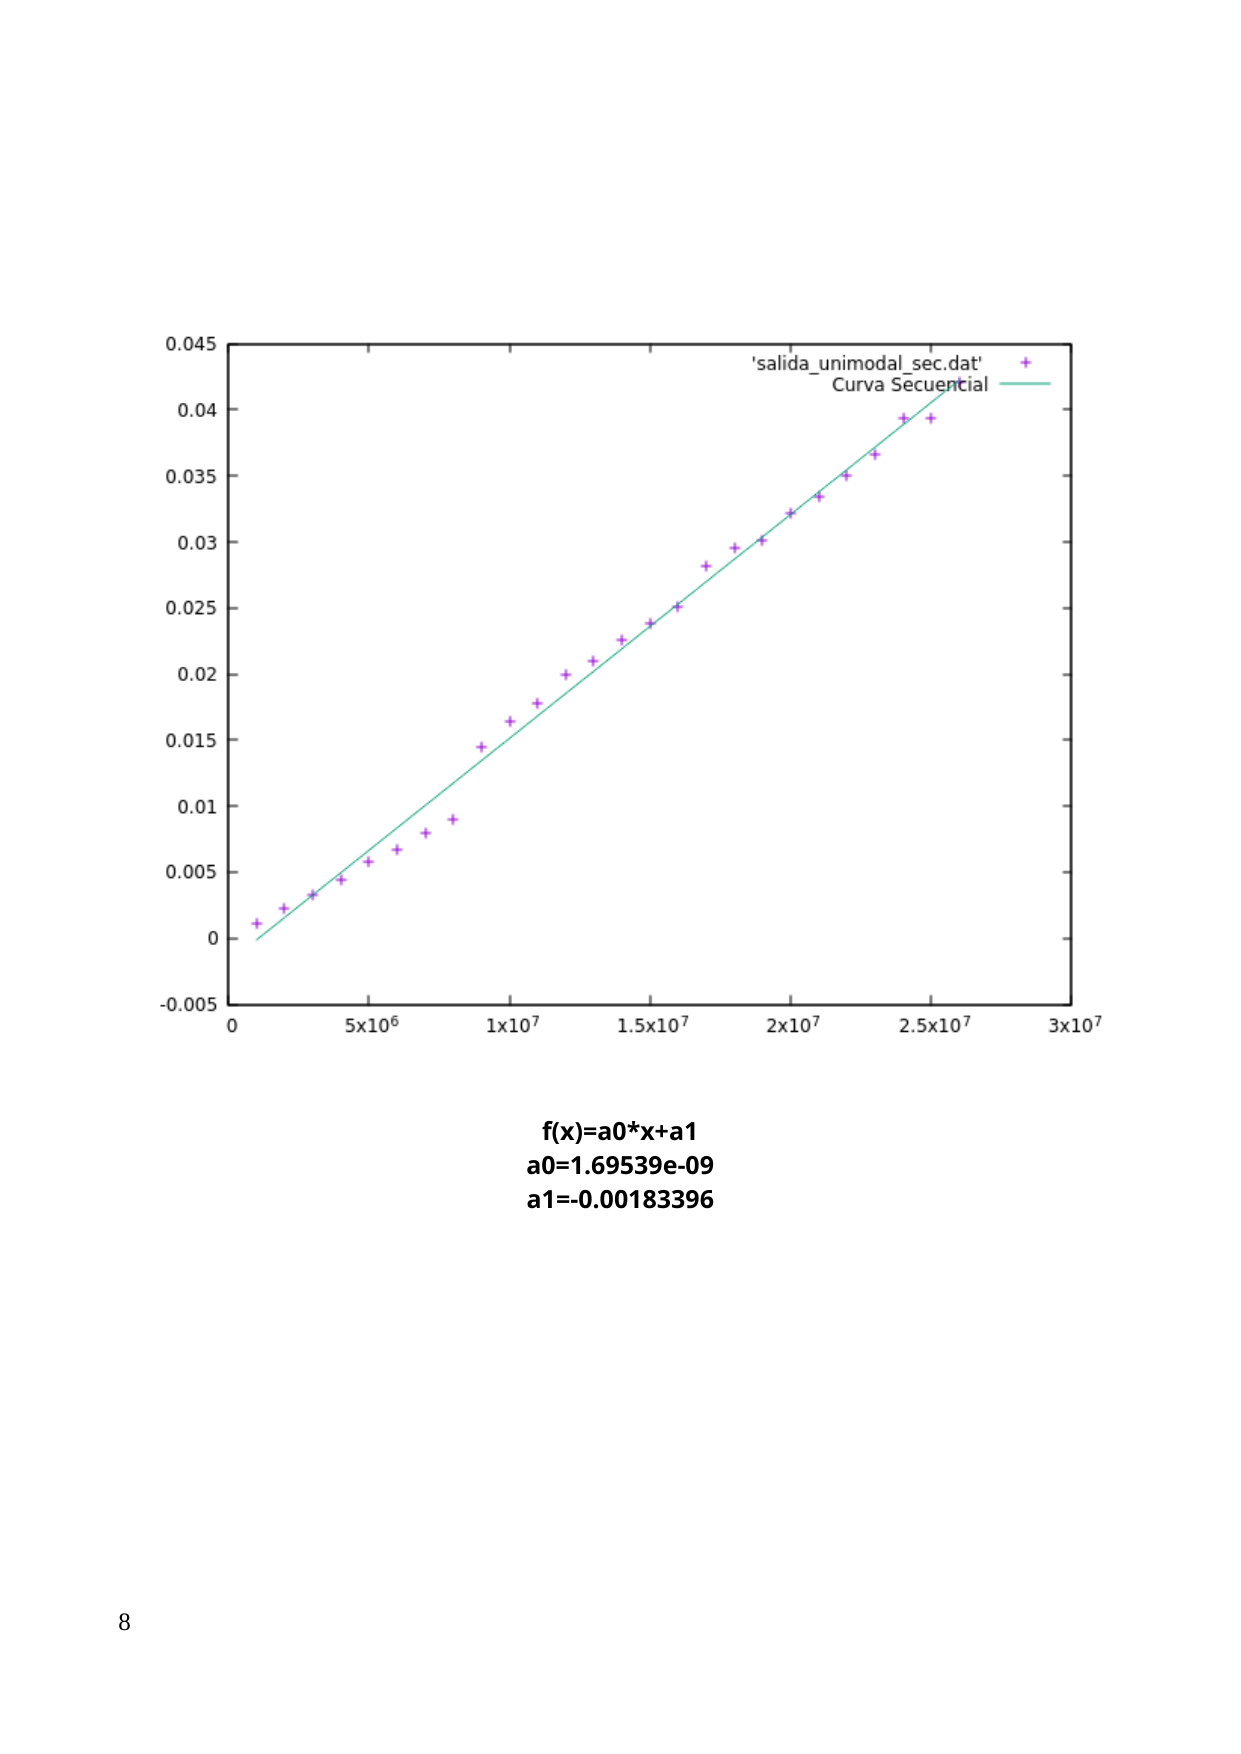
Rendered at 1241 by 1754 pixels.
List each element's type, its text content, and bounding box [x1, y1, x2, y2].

text a0=1.69539e-09 [118, 1148, 1122, 1182]
text f(x)=a0*x+a1 [118, 1113, 1122, 1148]
picture [138, 322, 1103, 1046]
text a1=-0.00183396 [118, 1182, 1122, 1216]
